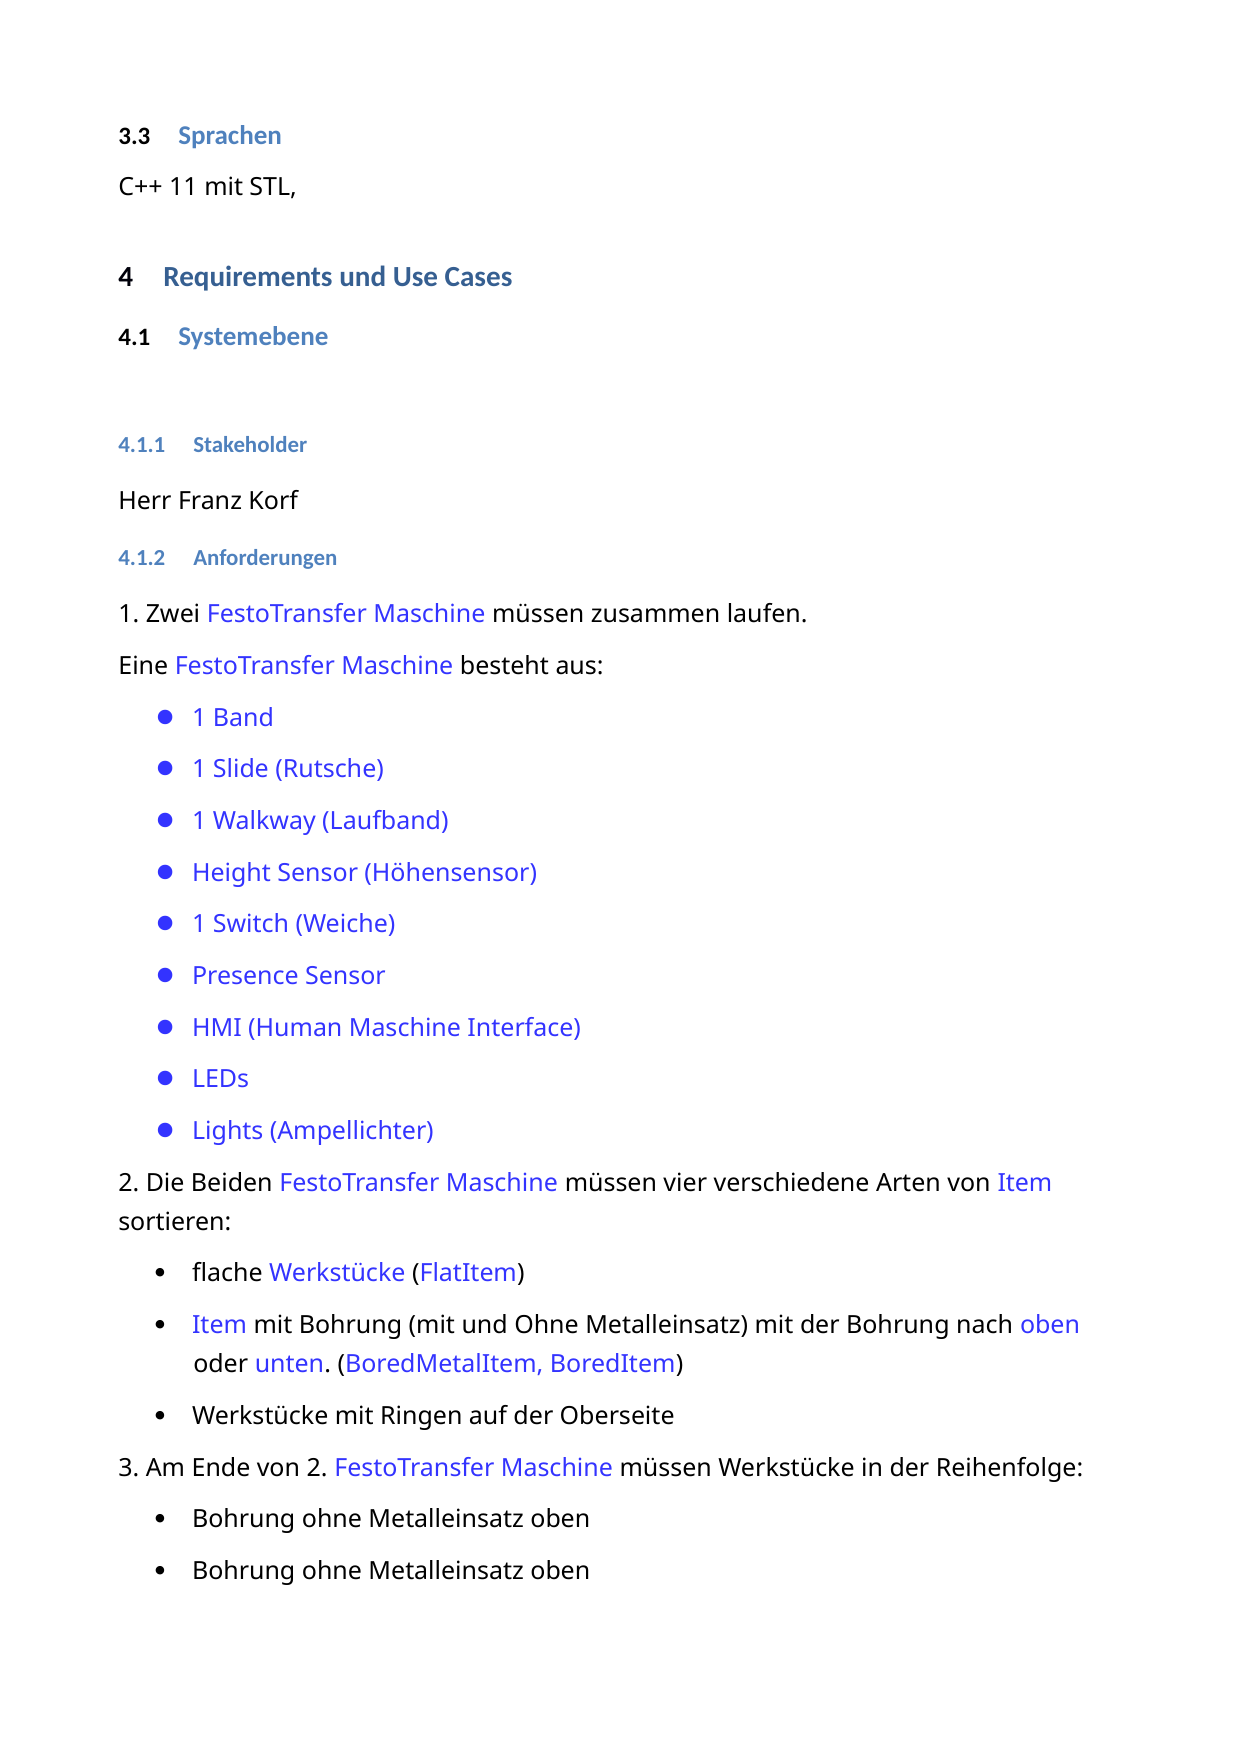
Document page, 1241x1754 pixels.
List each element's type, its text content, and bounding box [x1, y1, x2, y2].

list 1 Walkway (Laufband) [156, 803, 1122, 837]
list Height Sensor (Höhensensor) [156, 854, 1122, 888]
list 1 Band [156, 699, 1122, 733]
subtitle Requirements und Use Cases [118, 258, 1122, 293]
list 1 Slide (Rutsche) [156, 751, 1122, 785]
list Bohrung ohne Metalleinsatz oben [156, 1501, 1122, 1535]
list LEDs [156, 1061, 1122, 1095]
list Bohrung ohne Metalleinsatz oben [156, 1553, 1122, 1587]
list 1 Switch (Weiche) [156, 906, 1122, 940]
text 2. Die Beiden FestoTransfer Maschine müssen vier verschiedene Arten von Item sortieren: [118, 1164, 1122, 1237]
subtitle Anforderungen [118, 543, 1122, 571]
subtitle Sprachen [118, 118, 1122, 151]
list Presence Sensor [156, 958, 1122, 992]
list Lights (Ampellichter) [156, 1113, 1122, 1147]
text 3. Am Ende von 2. FestoTransfer Maschine müssen Werkstücke in der Reihenfolge: [118, 1449, 1122, 1483]
text Eine FestoTransfer Maschine besteht aus: [118, 648, 1122, 682]
text Herr Franz Korf [118, 483, 1122, 517]
subtitle Systemebene [118, 319, 1122, 352]
list flache Werkstücke (FlatItem) [156, 1255, 1122, 1289]
list Item mit Bohrung (mit und Ohne Metalleinsatz) mit der Bohrung nach oben oder unten. (BoredMetalItem, BoredItem) [156, 1307, 1122, 1380]
subtitle Stakeholder [118, 430, 1122, 458]
list HMI (Human Maschine Interface) [156, 1009, 1122, 1043]
text C++ 11 mit STL, [118, 168, 1122, 203]
text 1. Zwei FestoTransfer Maschine müssen zusammen laufen. [118, 596, 1122, 630]
list Werkstücke mit Ringen auf der Oberseite [156, 1398, 1122, 1432]
